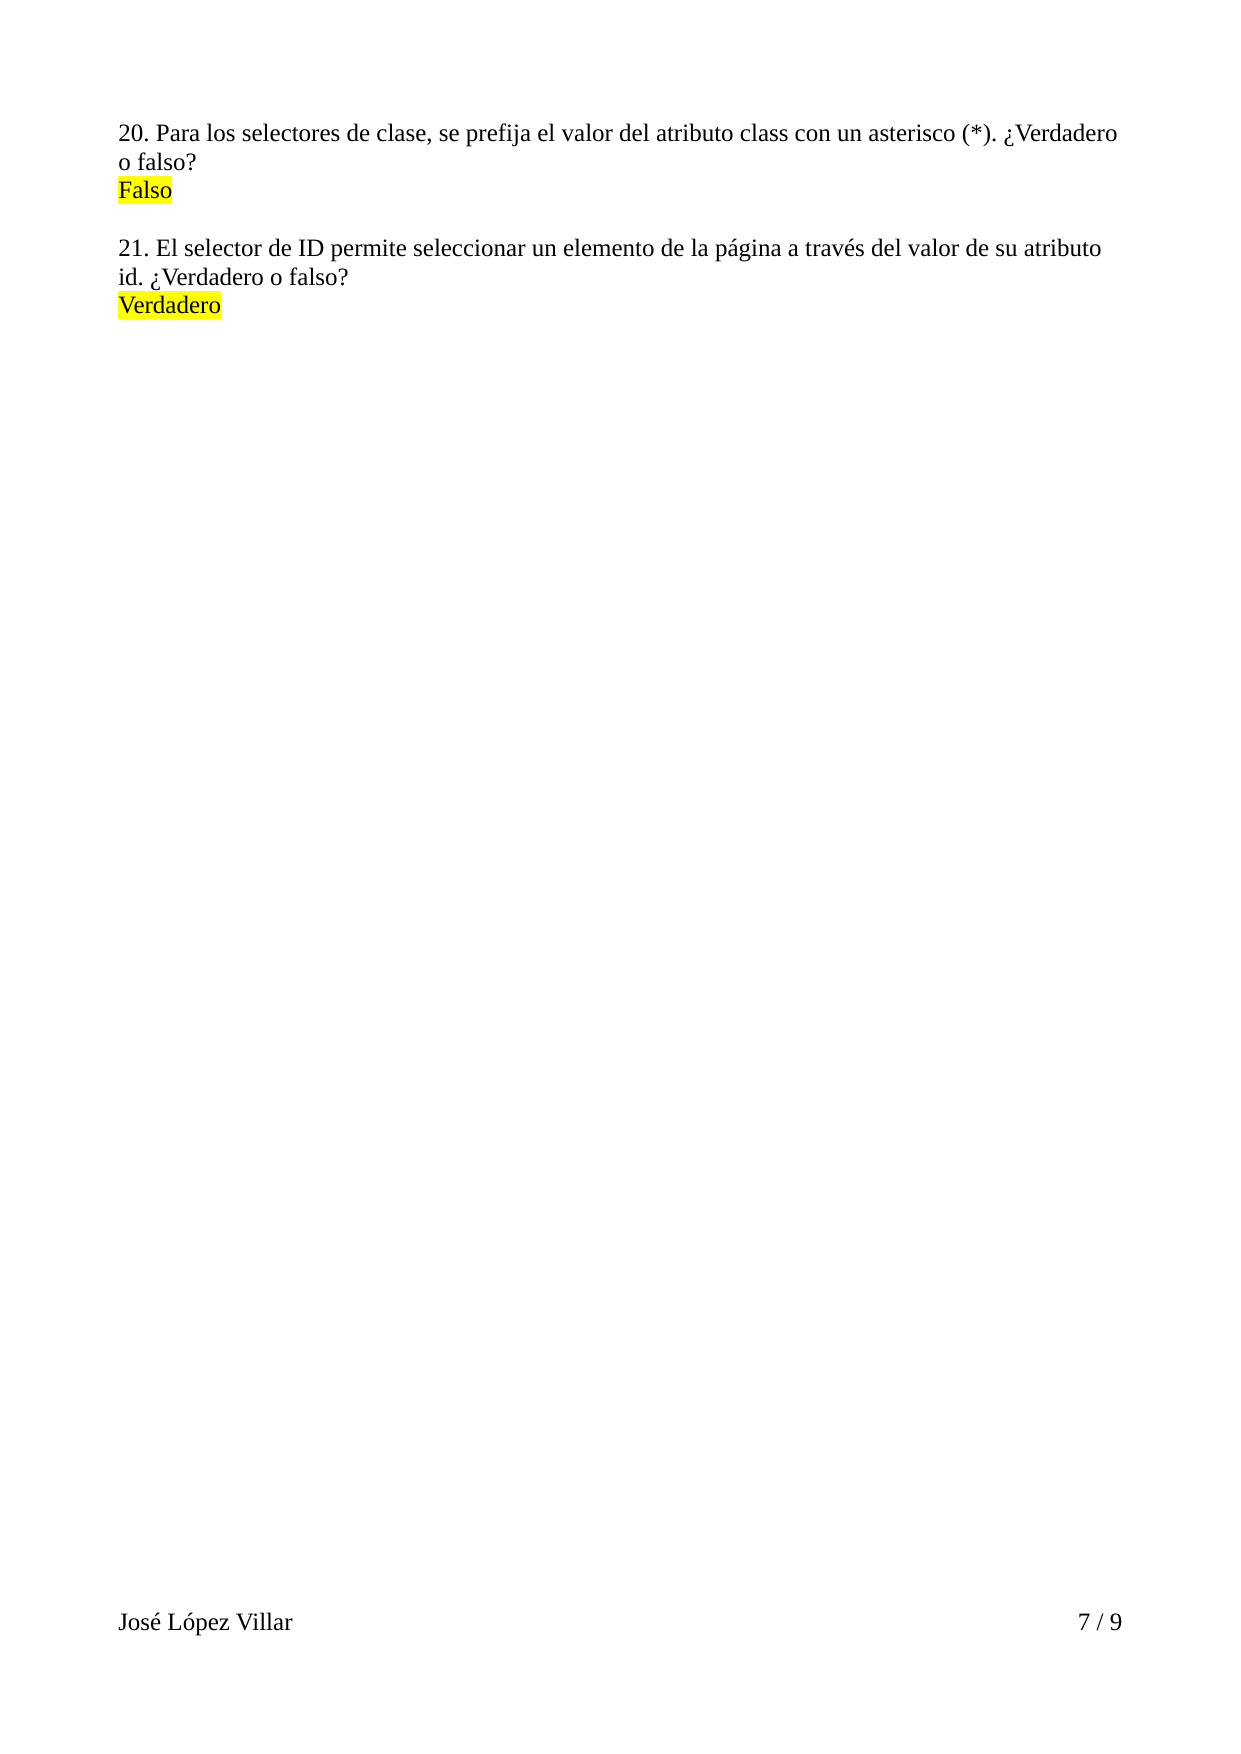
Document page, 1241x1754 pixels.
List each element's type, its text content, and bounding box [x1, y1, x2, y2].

text 21. El selector de ID permite seleccionar un elemento de la página a través del valor de su atributo id. ¿Verdadero o falso? [118, 233, 1122, 291]
text 20. Para los selectores de clase, se prefija el valor del atributo class con un asterisco (*). ¿Verdadero o falso? [118, 118, 1122, 176]
text Verdadero [118, 291, 1122, 319]
text Falso [118, 176, 1122, 204]
